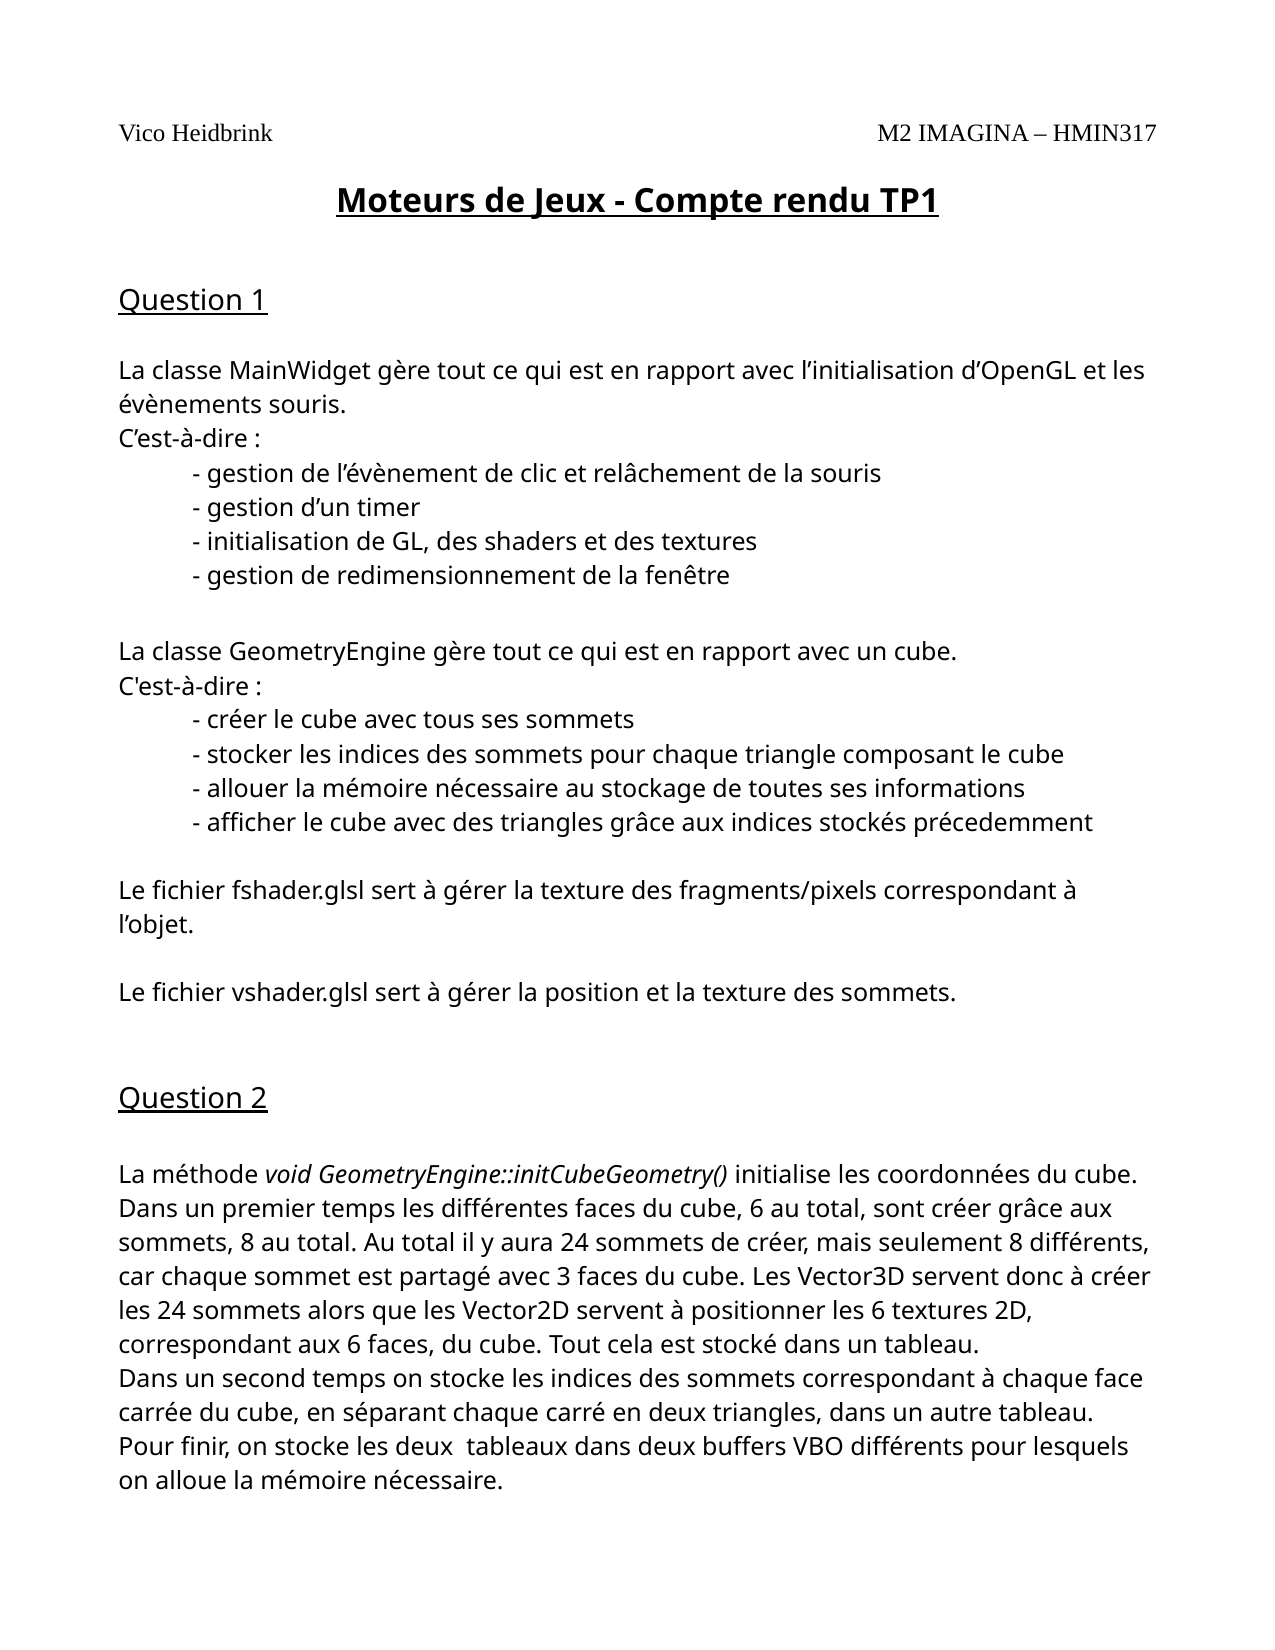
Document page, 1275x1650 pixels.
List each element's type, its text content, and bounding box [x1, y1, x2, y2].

text Question 1 [118, 279, 1157, 319]
text Le fichier fshader.glsl sert à gérer la texture des fragments/pixels correspondant à l’objet. [118, 872, 1157, 941]
text C’est-à-dire : [118, 421, 1157, 455]
text - initialisation de GL, des shaders et des textures [118, 523, 1157, 557]
text - gestion d’un timer [118, 489, 1157, 523]
text - gestion de redimensionnement de la fenêtre [118, 557, 1157, 591]
text Dans un premier temps les différentes faces du cube, 6 au total, sont créer grâce aux sommets, 8 au total. Au total il y aura 24 sommets de créer, mais seulement 8 différents, car chaque sommet est partagé avec 3 faces du cube. Les Vector3D servent donc à créer les 24 sommets alors que les Vector2D servent à positionner les 6 textures 2D, correspondant aux 6 faces, du cube. Tout cela est stocké dans un tableau. [118, 1190, 1157, 1361]
text La classe GeometryEngine gère tout ce qui est en rapport avec un cube. [118, 634, 1157, 668]
text Question 2 [118, 1077, 1157, 1117]
text La méthode void GeometryEngine::initCubeGeometry() initialise les coordonnées du cube. [118, 1156, 1157, 1190]
text Moteurs de Jeux - Compte rendu TP1 [118, 176, 1157, 222]
text - stocker les indices des sommets pour chaque triangle composant le cube [118, 736, 1157, 770]
text Pour finir, on stocke les deux tableaux dans deux buffers VBO différents pour lesquels on alloue la mémoire nécessaire. [118, 1429, 1157, 1497]
text - allouer la mémoire nécessaire au stockage de toutes ses informations [118, 770, 1157, 804]
text C'est-à-dire : [118, 668, 1157, 702]
text - gestion de l’évènement de clic et relâchement de la souris [118, 455, 1157, 489]
text Dans un second temps on stocke les indices des sommets correspondant à chaque face carrée du cube, en séparant chaque carré en deux triangles, dans un autre tableau. [118, 1361, 1157, 1429]
text - afficher le cube avec des triangles grâce aux indices stockés précedemment [118, 804, 1157, 838]
text Le fichier vshader.glsl sert à gérer la position et la texture des sommets. [118, 975, 1157, 1009]
text - créer le cube avec tous ses sommets [118, 702, 1157, 736]
text La classe MainWidget gère tout ce qui est en rapport avec l’initialisation d’OpenGL et les évènements souris. [118, 353, 1157, 421]
